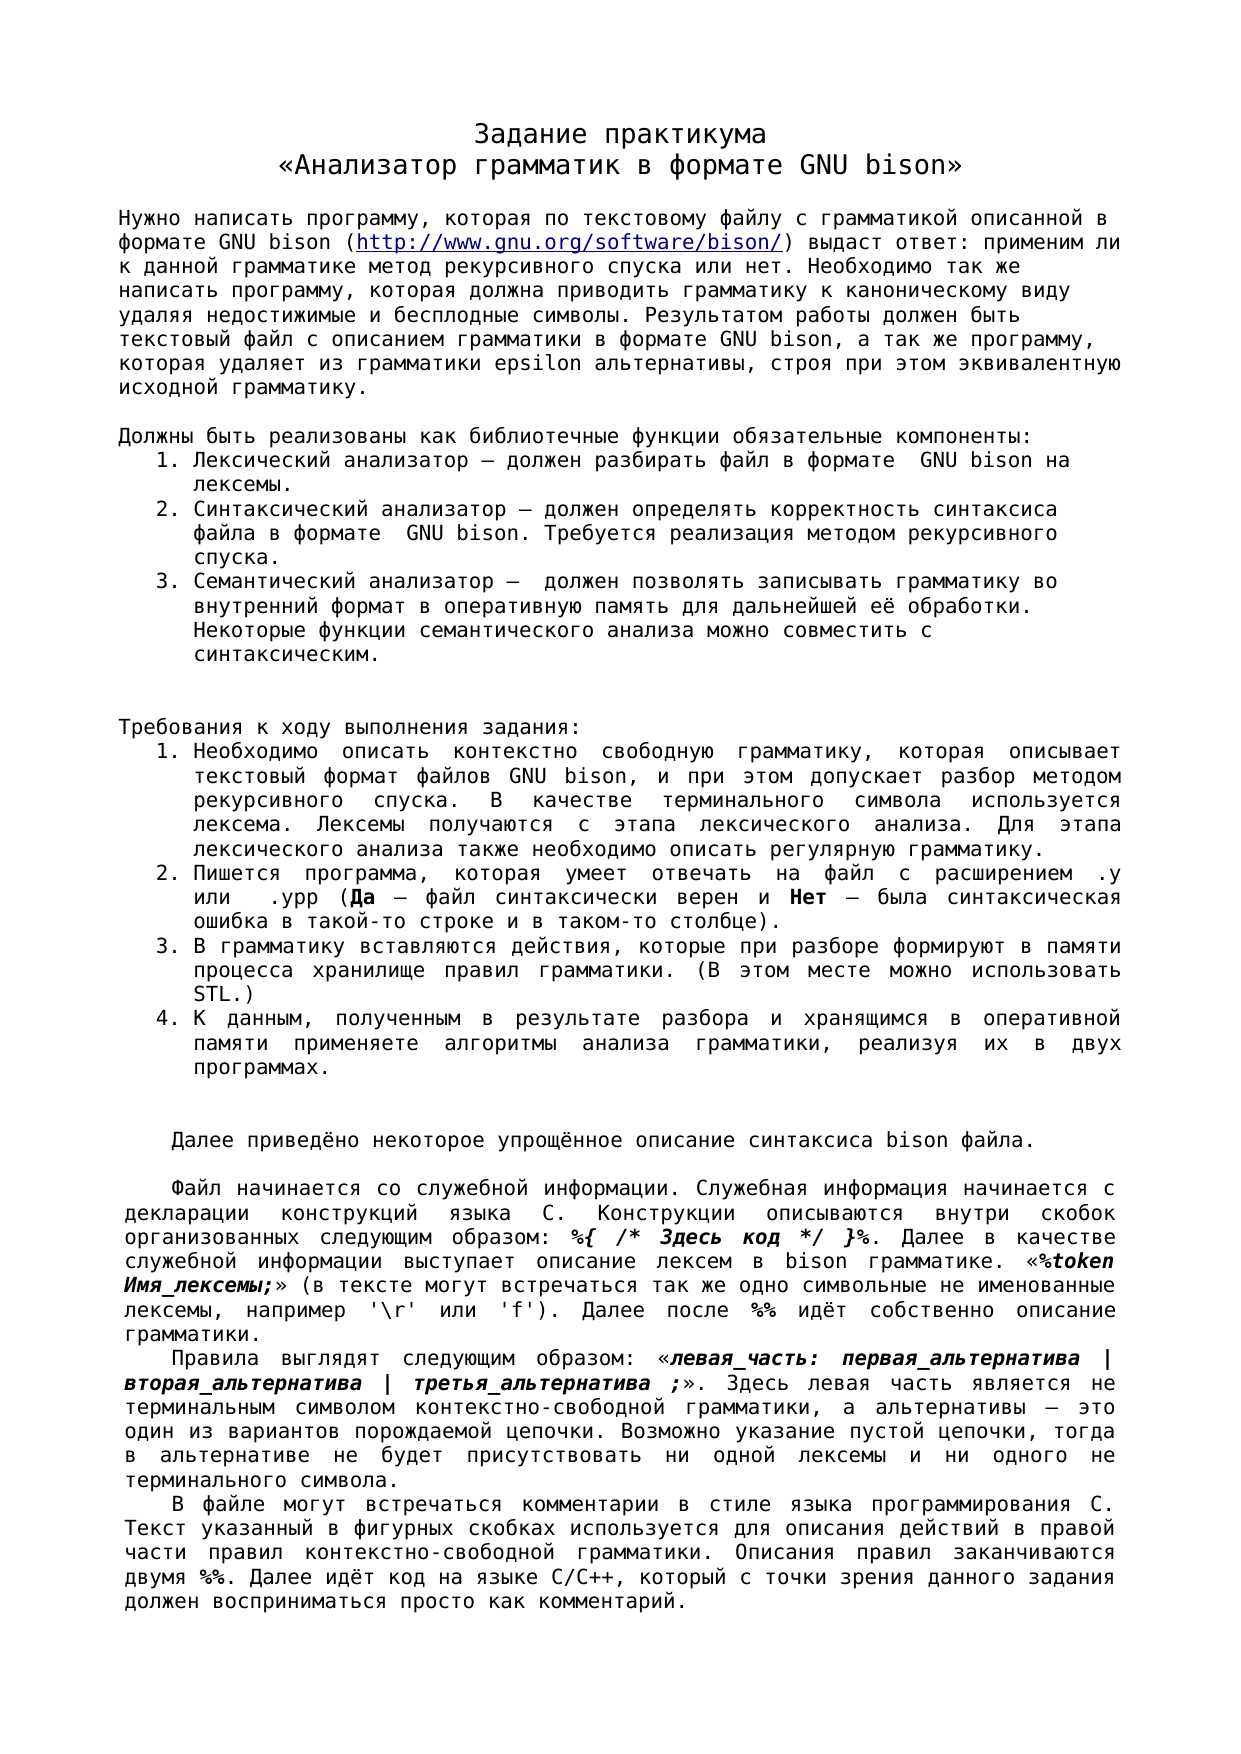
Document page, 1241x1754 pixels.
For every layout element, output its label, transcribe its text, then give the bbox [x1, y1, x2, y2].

list Синтаксический анализатор – должен определять корректность синтаксиса файла в формате GNU bison. Требуется реализация методом рекурсивного спуска. [156, 497, 1122, 569]
list В грамматику вставляются действия, которые при разборе формируют в памяти процесса хранилище правил грамматики. (В этом месте можно использовать STL.) [156, 934, 1122, 1006]
list К данным, полученным в результате разбора и хранящимся в оперативной памяти применяете алгоритмы анализа грамматики, реализуя их в двух программах. [156, 1006, 1122, 1079]
text Нужно написать программу, которая по текстовому файлу с грамматикой описанной в формате GNU bison (http://www.gnu.org/software/bison/) выдаст ответ: применим ли к данной грамматике метод рекурсивного спуска или нет. Необходимо так же написать программу, которая должна приводить грамматику к каноническому виду удаляя недостижимые и бесплодные символы. Результатом работы должен быть текстовый файл с описанием грамматики в формате GNU bison, а так же программу, которая удаляет из грамматики epsilon альтернативы, строя при этом эквивалентную исходной грамматику. [118, 206, 1122, 400]
text Задание практикума [118, 118, 1122, 150]
list Семантический анализатор – должен позволять записывать грамматику во внутренний формат в оперативную память для дальнейшей её обработки. Некоторые функции семантического анализа можно совместить с синтаксическим. [156, 569, 1122, 667]
text Файл начинается со служебной информации. Служебная информация начинается с декларации конструкций языка C. Конструкции описываются внутри скобок организованных следующим образом: %{ /* Здесь код */ }%. Далее в качестве служебной информации выступает описание лексем в bison грамматике. «%token Имя_лексемы;» (в тексте могут встречаться так же одно символьные не именованные лексемы, например '\r' или 'f'). Далее после %% идёт собственно описание грамматики. [124, 1176, 1116, 1346]
list Пишется программа, которая умеет отвечать на файл c расширением .y или .ypp (Да — файл синтаксически верен и Нет – была синтаксическая ошибка в такой-то строке и в таком-то столбце). [156, 861, 1122, 934]
text Далее приведёно некоторое упрощённое описание синтаксиса bison файла. [124, 1128, 1116, 1152]
text В файле могут встречаться комментарии в стиле языка программирования C. Текст указанный в фигурных скобках используется для описания действий в правой части правил контекстно-свободной грамматики. Описания правил заканчиваются двумя %%. Далее идёт код на языке C/С++, который с точки зрения данного задания должен восприниматься просто как комментарий. [124, 1492, 1116, 1613]
list Лексический анализатор — должен разбирать файл в формате GNU bison на лексемы. [156, 448, 1122, 497]
text Правила выглядят следующим образом: «левая_часть: первая_альтернатива | вторая_альтернатива | третья_альтернатива ;». Здесь левая часть является не терминальным символом контекстно-свободной грамматики, а альтернативы — это один из вариантов порождаемой цепочки. Возможно указание пустой цепочки, тогда в альтернативе не будет присутствовать ни одной лексемы и ни одного не терминального символа. [124, 1346, 1116, 1492]
list Необходимо описать контекстно свободную грамматику, которая описывает текстовый формат файлов GNU bison, и при этом допускает разбор методом рекурсивного спуска. В качестве терминального символа используется лексема. Лексемы получаются с этапа лексического анализа. Для этапа лексического анализа также необходимо описать регулярную грамматику. [156, 739, 1122, 861]
text Требования к ходу выполнения задания: [118, 715, 1122, 739]
text «Анализатор грамматик в формате GNU bison» [118, 150, 1122, 181]
text Должны быть реализованы как библиотечные функции обязательные компоненты: [118, 424, 1122, 448]
